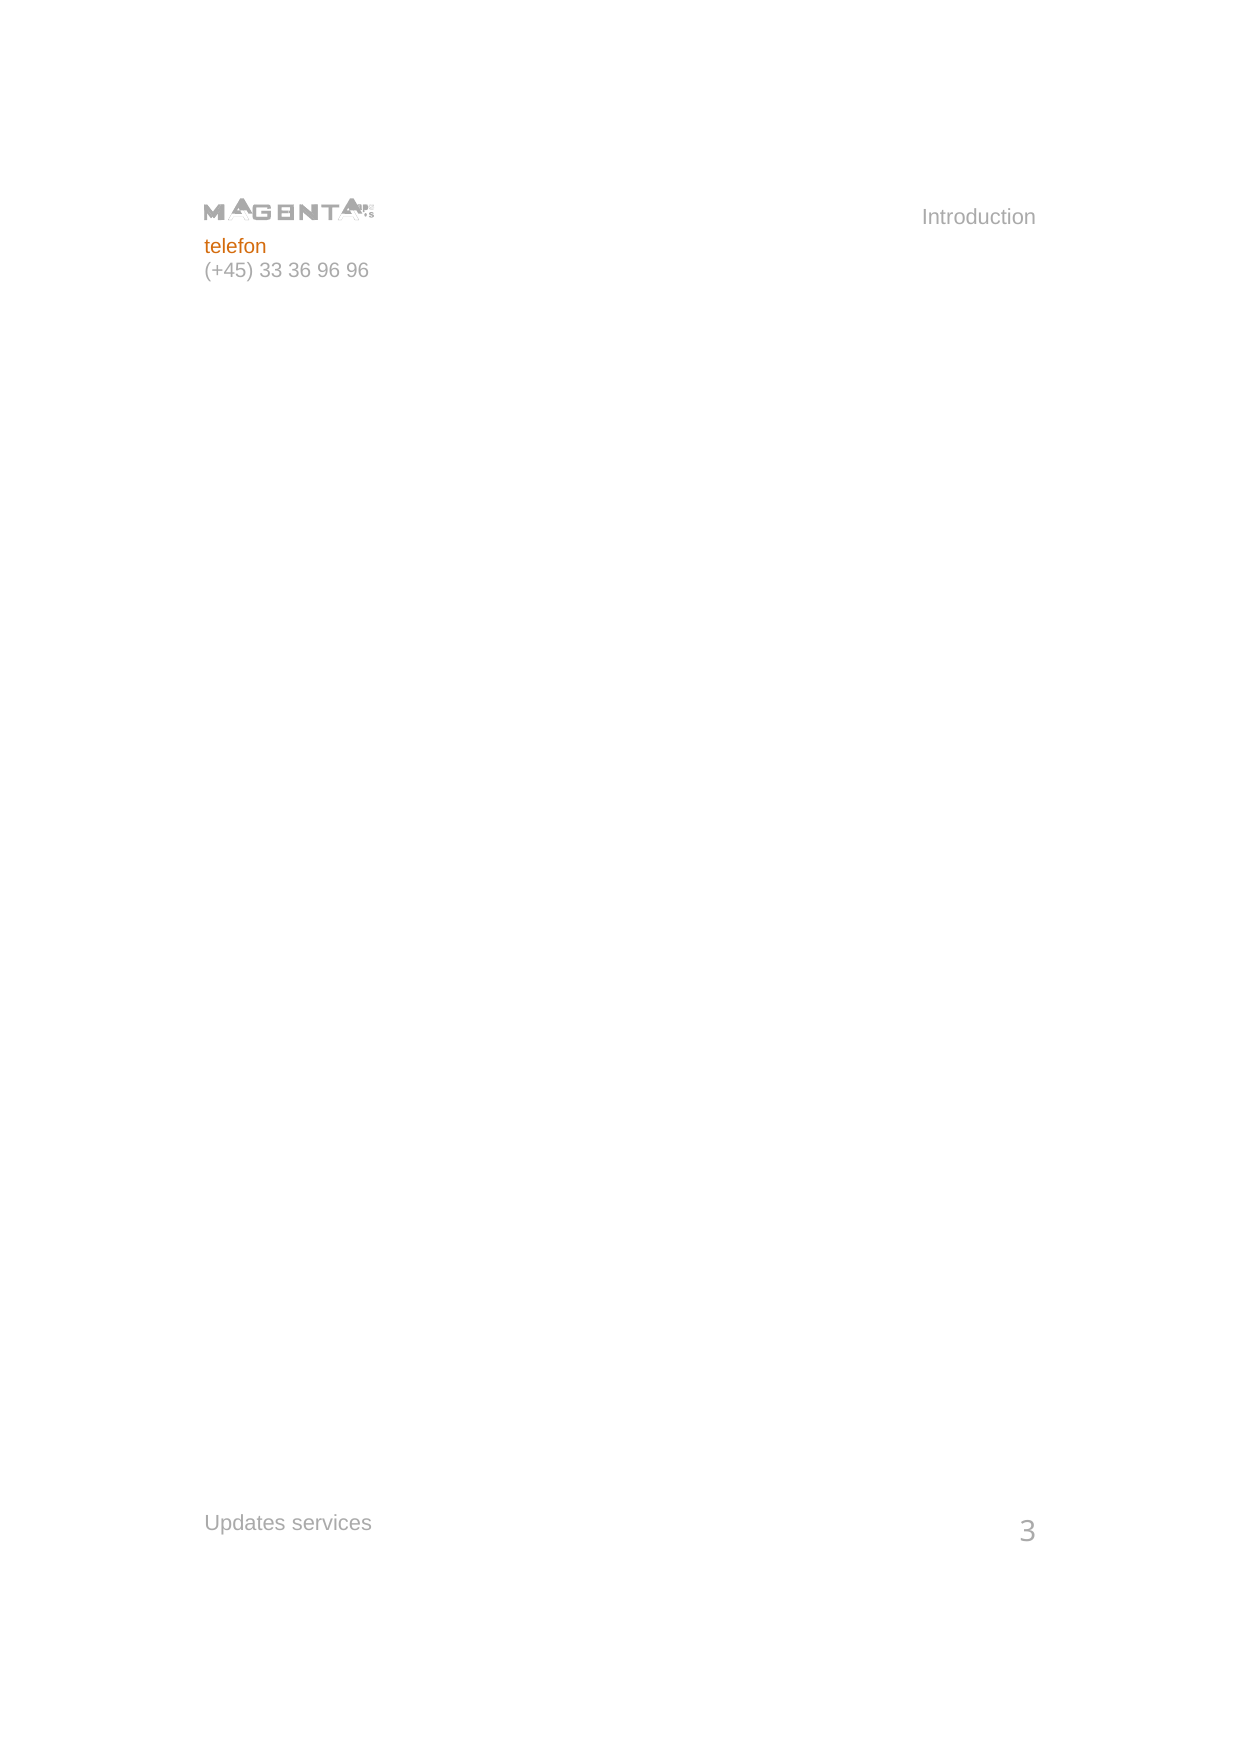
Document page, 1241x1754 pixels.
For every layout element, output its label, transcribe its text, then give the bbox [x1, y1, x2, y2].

text telefon (+45) 33 36 96 96 [204, 234, 1036, 282]
